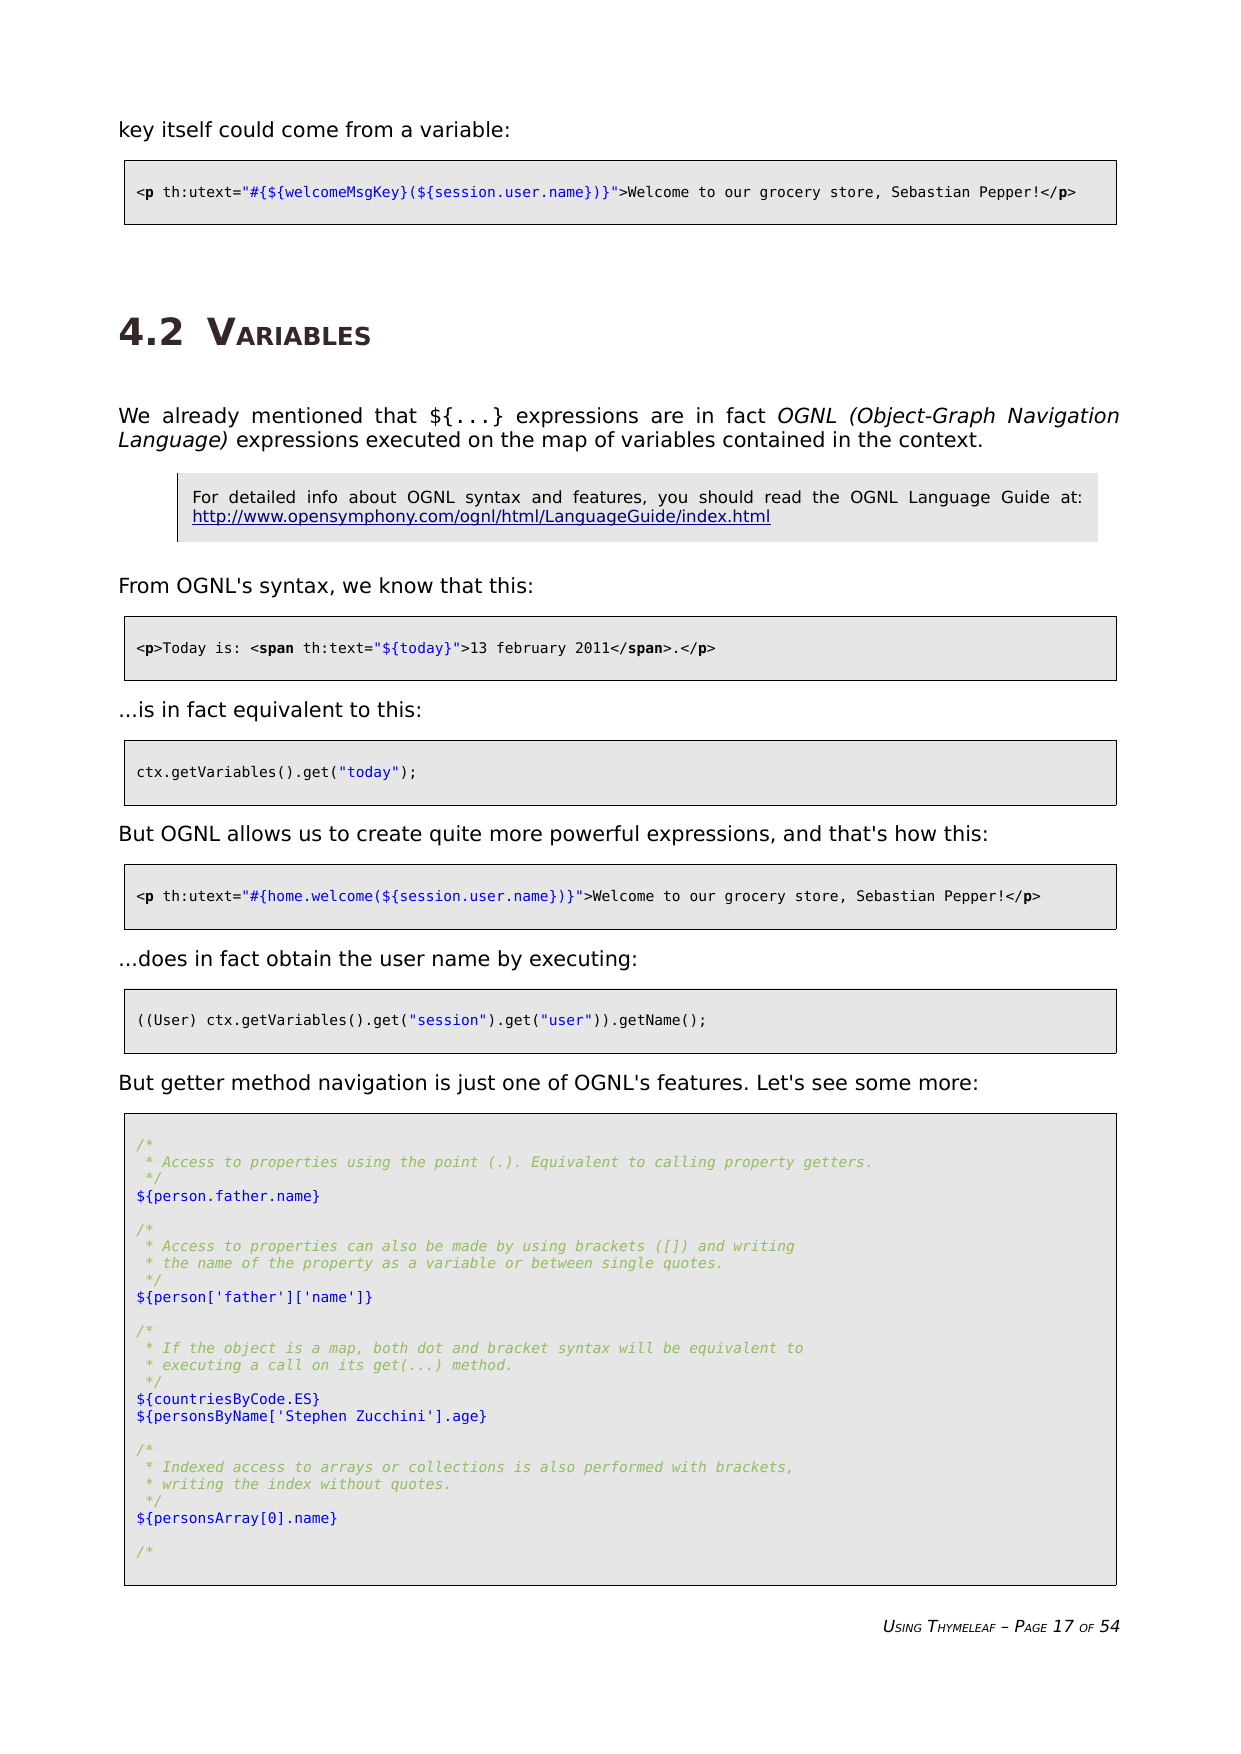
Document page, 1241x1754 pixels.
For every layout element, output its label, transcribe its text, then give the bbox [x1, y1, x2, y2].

subtitle Variables [118, 310, 1122, 354]
text We already mentioned that ${...} expressions are in fact OGNL (Object-Graph Navigation Language) expressions executed on the map of variables contained in the context. [118, 404, 1122, 453]
text But getter method navigation is just one of OGNL's features. Let's see some more: [118, 1071, 1122, 1095]
text ctx.getVariables().get("today"); [125, 741, 1116, 805]
text <p th:utext="#{home.welcome(${session.user.name})}">Welcome to our grocery store, Sebastian Pepper!</p> [125, 865, 1116, 929]
text key itself could come from a variable: [118, 118, 1122, 142]
text ...does in fact obtain the user name by executing: [118, 947, 1122, 971]
text /* * Access to properties using the point (.). Equivalent to calling property getters. */ ${person.father.name} /* * Access to properties can also be made by using brackets ([]) and writing * the name of the property as a variable or between single quotes. */ ${person['father']['name']} /* * If the object is a map, both dot and bracket syntax will be equivalent to * executing a call on its get(...) method. */ ${countriesByCode.ES} ${personsByName['Stephen Zucchini'].age} /* * Indexed access to arrays or collections is also performed with brackets, * writing the index without quotes. */ ${personsArray[0].name} /* [125, 1114, 1116, 1585]
text From OGNL's syntax, we know that this: [118, 574, 1122, 598]
text ...is in fact equivalent to this: [118, 698, 1122, 722]
text But OGNL allows us to create quite more powerful expressions, and that's how this: [118, 822, 1122, 847]
text <p th:utext="#{${welcomeMsgKey}(${session.user.name})}">Welcome to our grocery store, Sebastian Pepper!</p> [125, 161, 1116, 224]
text For detailed info about OGNL syntax and features, you should read the OGNL Language Guide at: http://www.opensymphony.com/ognl/html/LanguageGuide/index.html [178, 473, 1098, 542]
text ((User) ctx.getVariables().get("session").get("user")).getName(); [125, 990, 1116, 1053]
text <p>Today is: <span th:text="${today}">13 february 2011</span>.</p> [125, 617, 1116, 680]
